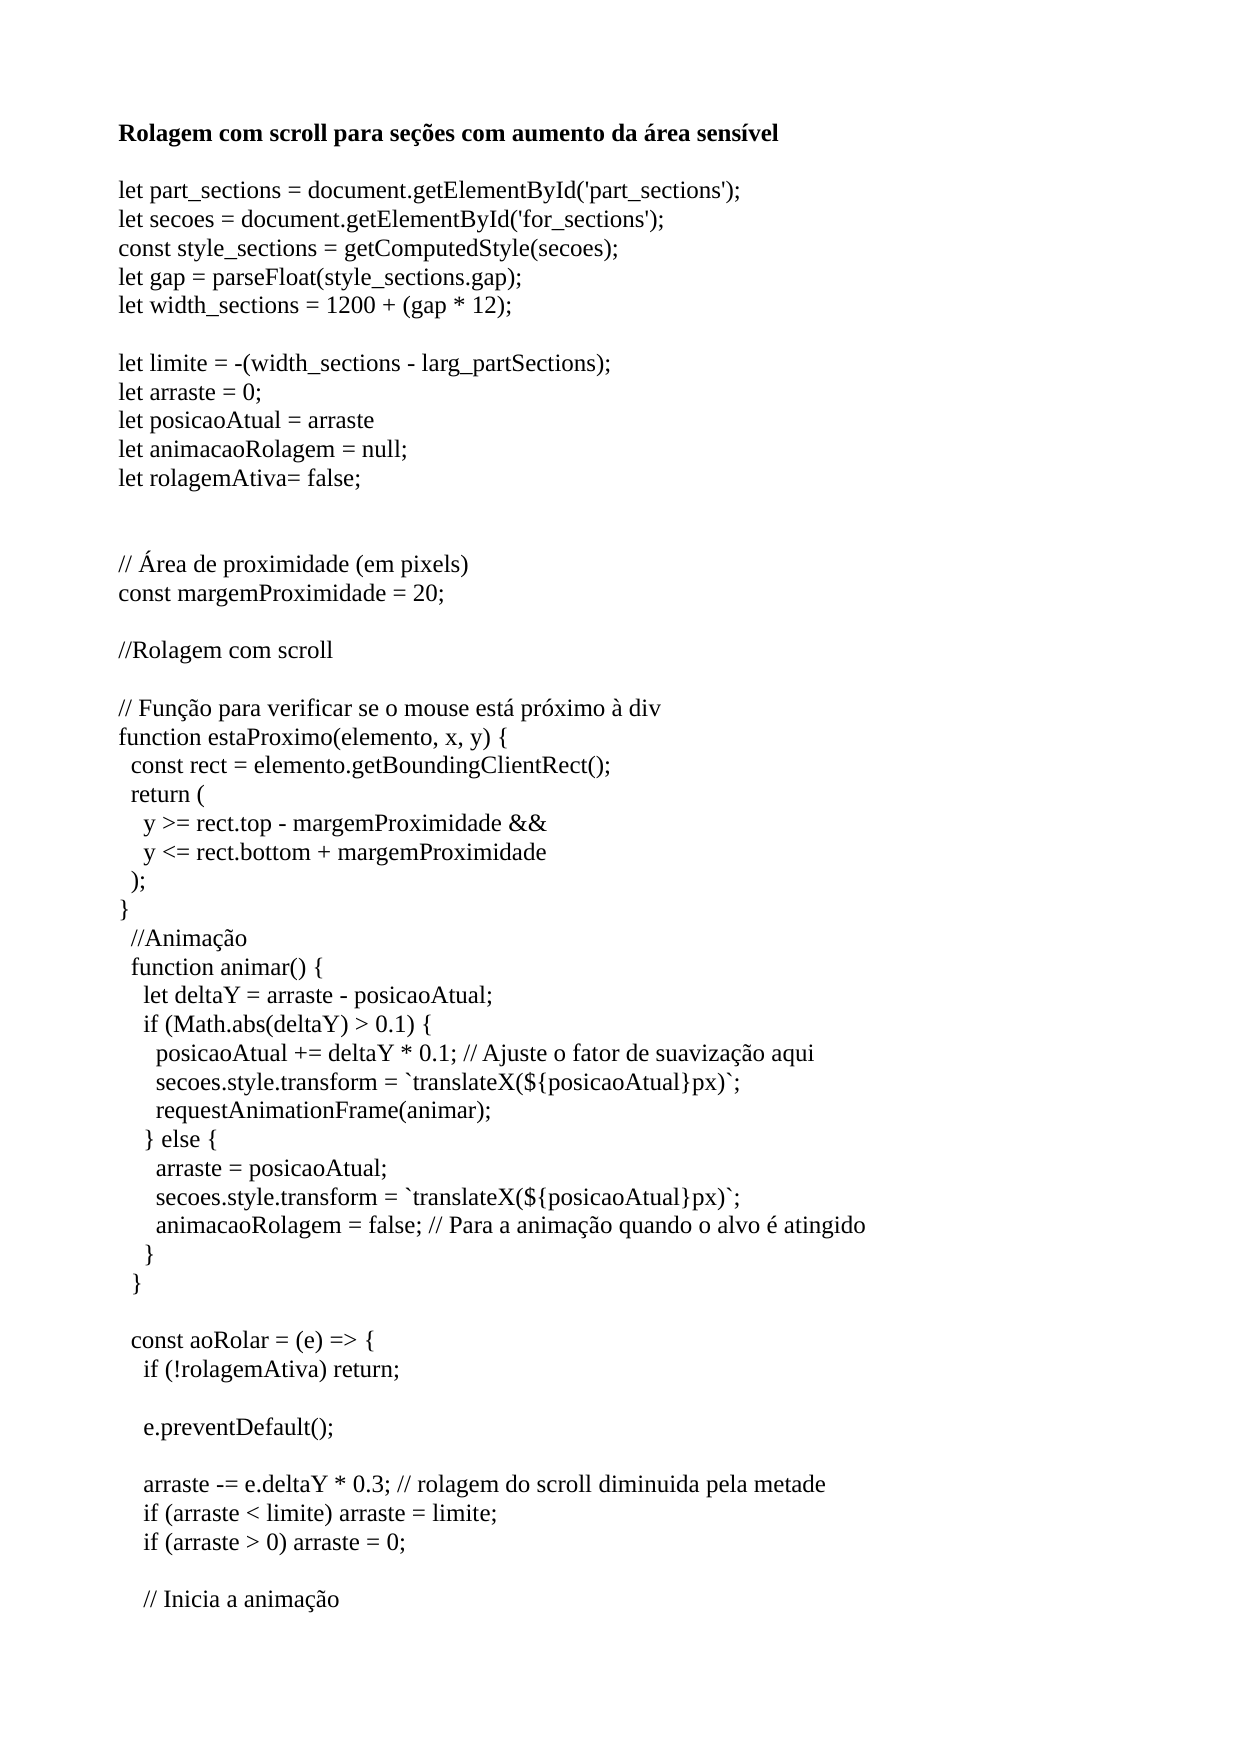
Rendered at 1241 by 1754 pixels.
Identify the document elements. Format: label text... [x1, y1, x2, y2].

text } [118, 894, 1122, 923]
text let arraste = 0; [118, 377, 1122, 406]
text } else { [118, 1124, 1122, 1153]
text ); [118, 866, 1122, 894]
text secoes.style.transform = `translateX(${posicaoAtual}px)`; [118, 1067, 1122, 1096]
text arraste = posicaoAtual; [118, 1153, 1122, 1182]
text //Rolagem com scroll [118, 636, 1122, 664]
text let deltaY = arraste - posicaoAtual; [118, 981, 1122, 1009]
text let width_sections = 1200 + (gap * 12); [118, 291, 1122, 319]
text let secoes = document.getElementById('for_sections'); [118, 204, 1122, 233]
text } [118, 1268, 1122, 1297]
text // Função para verificar se o mouse está próximo à div [118, 693, 1122, 722]
text let rolagemAtiva= false; [118, 463, 1122, 492]
text // Inicia a animação [118, 1584, 1122, 1613]
text y <= rect.bottom + margemProximidade [118, 837, 1122, 866]
text requestAnimationFrame(animar); [118, 1096, 1122, 1124]
text if (!rolagemAtiva) return; [118, 1354, 1122, 1383]
text return ( [118, 779, 1122, 808]
text if (arraste > 0) arraste = 0; [118, 1527, 1122, 1556]
text const style_sections = getComputedStyle(secoes); [118, 233, 1122, 262]
text if (Math.abs(deltaY) > 0.1) { [118, 1009, 1122, 1038]
text } [118, 1239, 1122, 1268]
text const margemProximidade = 20; [118, 578, 1122, 607]
text y >= rect.top - margemProximidade && [118, 808, 1122, 837]
text Rolagem com scroll para seções com aumento da área sensível [118, 118, 1122, 147]
text let part_sections = document.getElementById('part_sections'); [118, 176, 1122, 204]
text animacaoRolagem = false; // Para a animação quando o alvo é atingido [118, 1211, 1122, 1239]
text e.preventDefault(); [118, 1412, 1122, 1441]
text secoes.style.transform = `translateX(${posicaoAtual}px)`; [118, 1182, 1122, 1211]
text let gap = parseFloat(style_sections.gap); [118, 262, 1122, 291]
text function estaProximo(elemento, x, y) { [118, 722, 1122, 751]
text let posicaoAtual = arraste [118, 406, 1122, 434]
text const aoRolar = (e) => { [118, 1326, 1122, 1354]
text let limite = -(width_sections - larg_partSections); [118, 348, 1122, 377]
text let animacaoRolagem = null; [118, 434, 1122, 463]
text function animar() { [118, 952, 1122, 981]
text // Área de proximidade (em pixels) [118, 549, 1122, 578]
text arraste -= e.deltaY * 0.3; // rolagem do scroll diminuida pela metade [118, 1469, 1122, 1498]
text const rect = elemento.getBoundingClientRect(); [118, 751, 1122, 779]
text posicaoAtual += deltaY * 0.1; // Ajuste o fator de suavização aqui [118, 1038, 1122, 1067]
text //Animação [118, 923, 1122, 952]
text if (arraste < limite) arraste = limite; [118, 1498, 1122, 1527]
